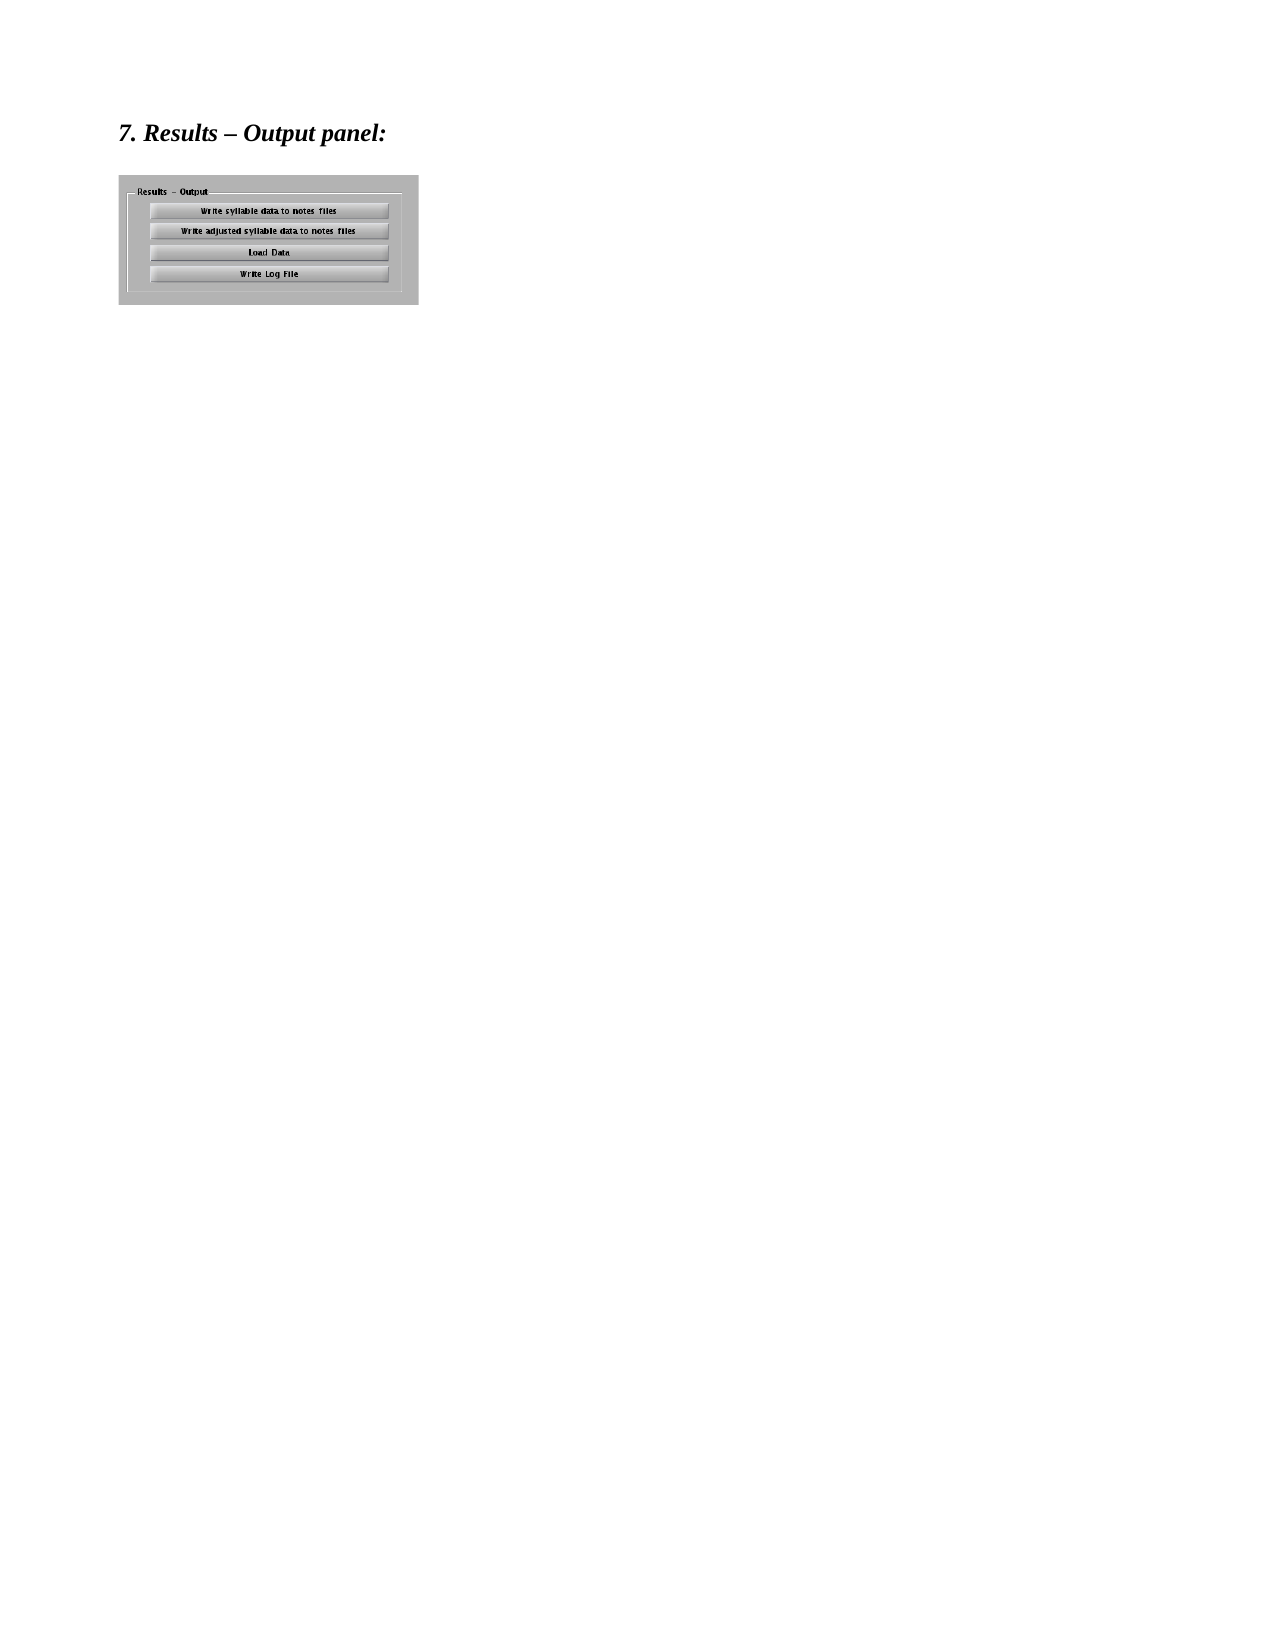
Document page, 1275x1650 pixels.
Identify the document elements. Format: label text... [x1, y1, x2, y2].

text 7. Results – Output panel: [118, 118, 1157, 147]
